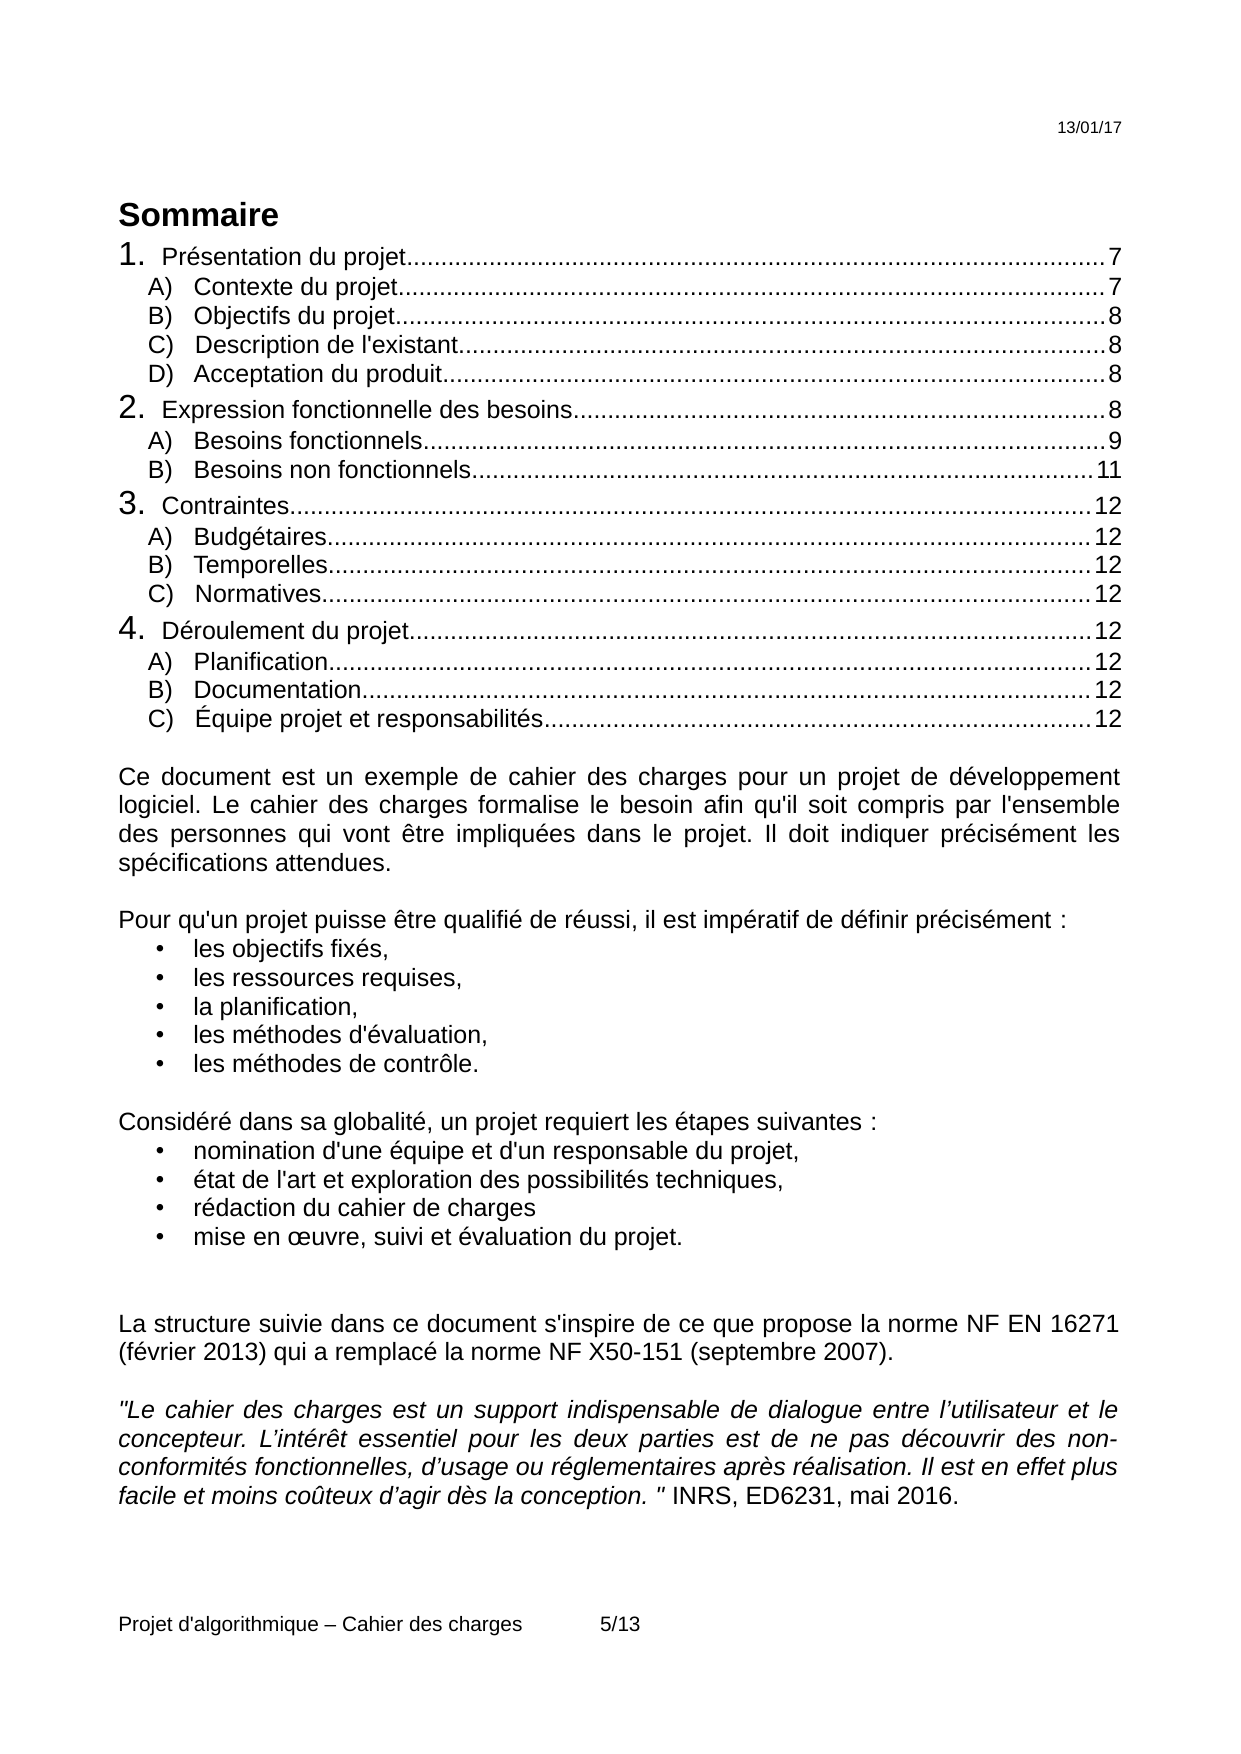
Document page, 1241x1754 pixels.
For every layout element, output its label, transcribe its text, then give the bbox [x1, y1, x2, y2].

text Pour qu'un projet puisse être qualifié de réussi, il est impératif de définir précisément : [118, 905, 1122, 934]
text "Le cahier des charges est un support indispensable de dialogue entre l’utilisateur et le concepteur. L’intérêt essentiel pour les deux parties est de ne pas découvrir des non- conformités fonctionnelles, d’usage ou réglementaires après réalisation. Il est en effet plus facile et moins coûteux d’agir dès la conception. " INRS, ED6231, mai 2016. [118, 1395, 1122, 1510]
text Ce document est un exemple de cahier des charges pour un projet de développement logiciel. Le cahier des charges formalise le besoin afin qu'il soit compris par l'ensemble des personnes qui vont être impliquées dans le projet. Il doit indiquer précisément les spécifications attendues. [118, 761, 1122, 876]
list les ressources requises, [156, 963, 1122, 992]
list les méthodes de contrôle. [156, 1049, 1122, 1078]
list mise en œuvre, suivi et évaluation du projet. [156, 1222, 1122, 1251]
text La structure suivie dans ce document s'inspire de ce que propose la norme NF EN 16271 (février 2013) qui a remplacé la norme NF X50-151 (septembre 2007). [118, 1309, 1122, 1366]
list Déroulement du projet 12 [118, 608, 1122, 646]
text C) Équipe projet et responsabilités 12 [148, 704, 1122, 733]
list les méthodes d'évaluation, [156, 1021, 1122, 1049]
list la planification, [156, 992, 1122, 1021]
list les objectifs fixés, [156, 934, 1122, 963]
list état de l'art et exploration des possibilités techniques, [156, 1164, 1122, 1193]
text B) Temporelles 12 [148, 551, 1122, 579]
text C) Description de l'existant 8 [148, 330, 1122, 359]
text B) Objectifs du projet 8 [148, 301, 1122, 330]
text A) Contexte du projet 7 [148, 272, 1122, 301]
text C) Normatives 12 [148, 579, 1122, 608]
text A) Planification 12 [148, 646, 1122, 675]
text Considéré dans sa globalité, un projet requiert les étapes suivantes : [118, 1107, 1122, 1136]
list nomination d'une équipe et d'un responsable du projet, [156, 1136, 1122, 1164]
text A) Budgétaires 12 [148, 522, 1122, 551]
list Présentation du projet 7 [118, 234, 1122, 272]
subtitle Sommaire [118, 196, 1122, 234]
list Expression fonctionnelle des besoins 8 [118, 387, 1122, 426]
text B) Besoins non fonctionnels 11 [148, 454, 1122, 483]
text B) Documentation 12 [148, 675, 1122, 704]
list rédaction du cahier de charges [156, 1193, 1122, 1222]
text D) Acceptation du produit 8 [148, 359, 1122, 387]
list Contraintes 12 [118, 483, 1122, 522]
text A) Besoins fonctionnels 9 [148, 426, 1122, 454]
